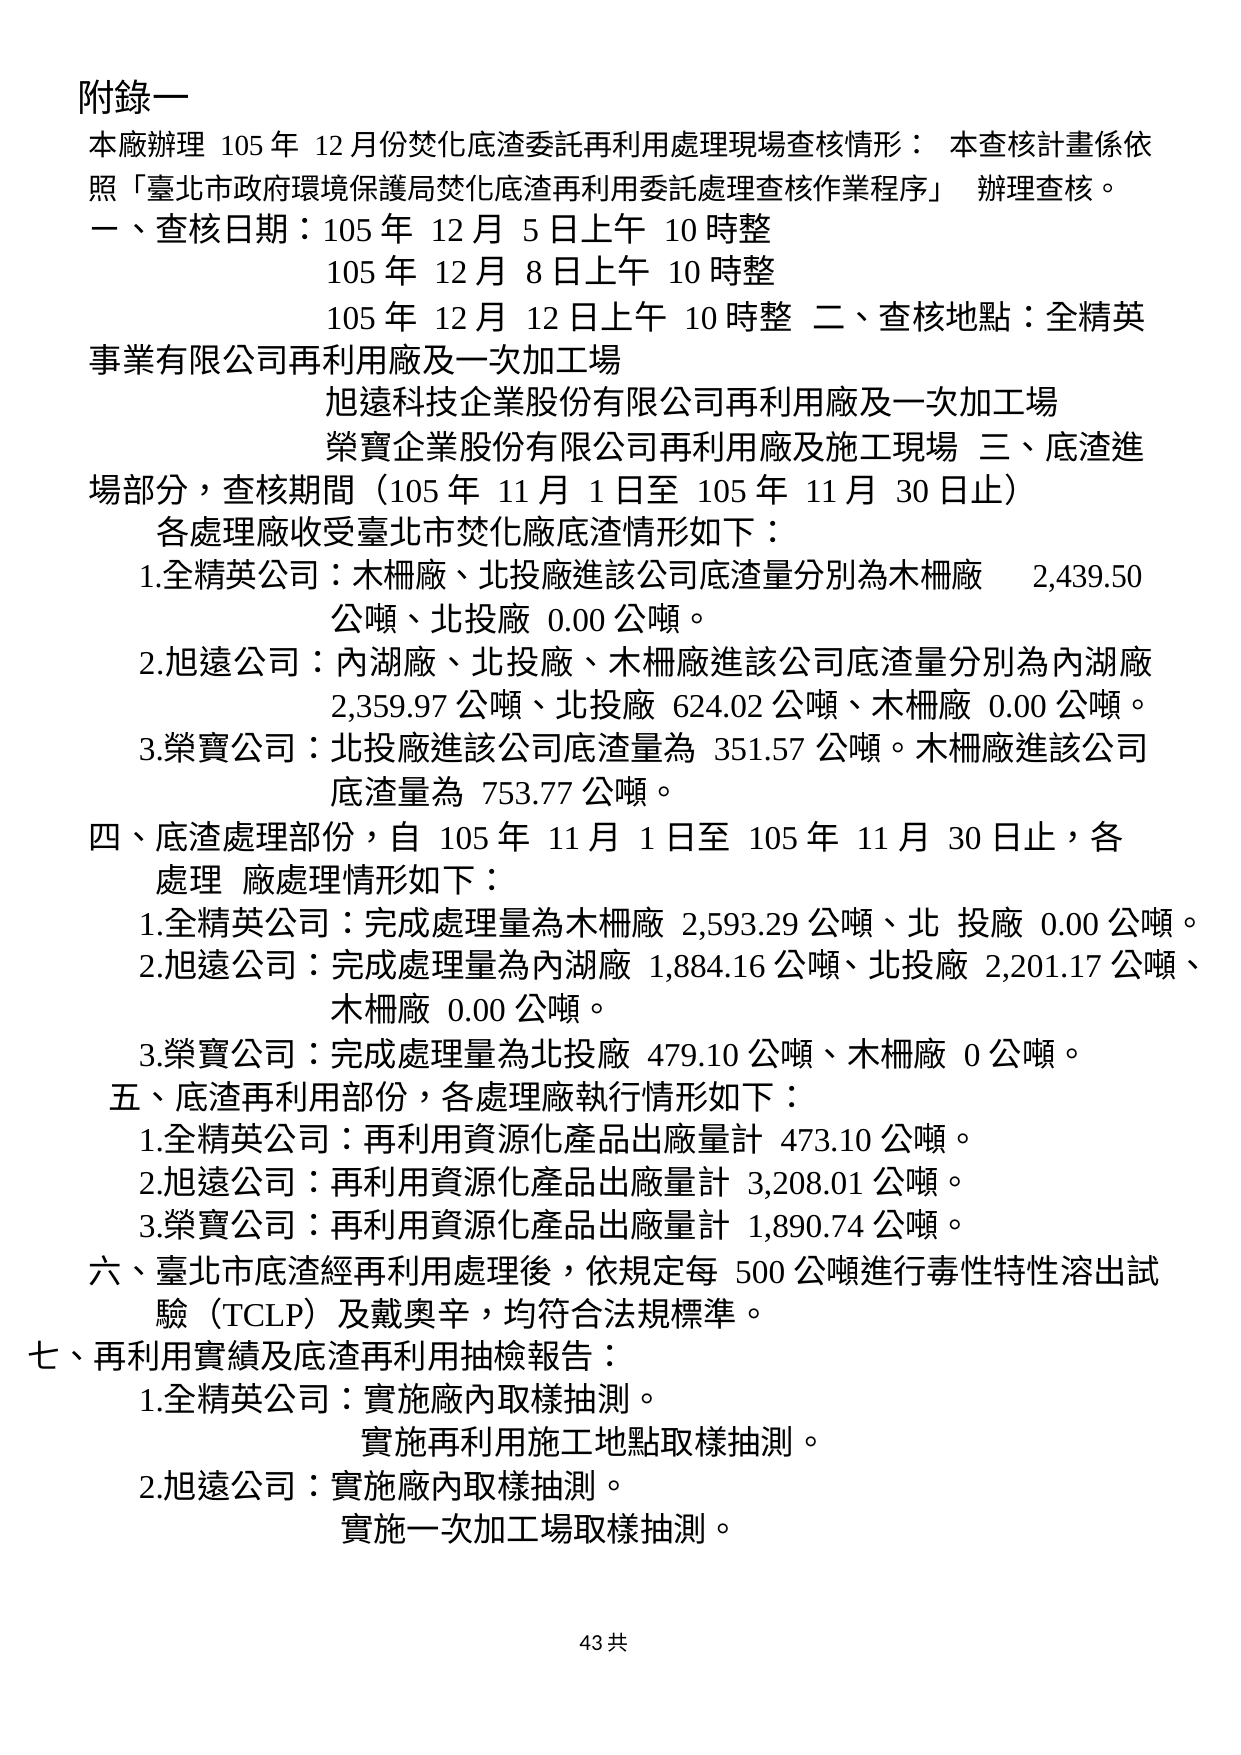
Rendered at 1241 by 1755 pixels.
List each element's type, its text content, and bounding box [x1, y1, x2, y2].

text 旭遠科技企業股份有限公司再利用廠及一次加工場 [326, 381, 1178, 422]
text 1.全精英公司：完成處理量為木柵廠 2,593.29 公噸、北 投廠 0.00 公噸。 [139, 902, 1178, 943]
text 2.旭遠公司：實施廠內取樣抽測。 [139, 1463, 1178, 1507]
text 六、臺北市底渣經再利用處理後，依規定每 500 公噸進行毒性特性溶出試 驗（TCLP）及戴奧辛，均符合法規標準。 [89, 1248, 1178, 1335]
text 木柵廠 0.00 公噸。 [331, 986, 1178, 1030]
text 3.榮寶公司：完成處理量為北投廠 479.10 公噸、木柵廠 0 公噸。 五、底渣再利用部份，各處理廠執行情形如下： [89, 1032, 1073, 1118]
text 1.全精英公司：實施廠內取樣抽測。 [139, 1376, 1178, 1420]
text 1.全精英公司：再利用資源化產品出廠量計 473.10 公噸。 [139, 1118, 1178, 1160]
text ㄧ、查核日期：105 年 12 月 5 日上午 10 時整 [89, 211, 1178, 249]
text 四、底渣處理部份，自 105 年 11 月 1 日至 105 年 11 月 30 日止，各處理 廠處理情形如下： [89, 815, 1153, 902]
text 3.榮寶公司：北投廠進該公司底渣量為 351.57 公噸。木柵廠進該公司 [139, 726, 1178, 769]
text 2.旭遠公司：完成處理量為內湖廠 1,884.16 公噸、北投廠 2,201.17 公噸、 [139, 943, 1178, 986]
text 2,359.97 公噸、北投廠 624.02 公噸、木柵廠 0.00 公噸。 [331, 683, 1178, 726]
text 105 年 12 月 8 日上午 10 時整 [326, 249, 1178, 293]
subtitle 附錄一 [77, 75, 1178, 120]
text 1.全精英公司：木柵廠、北投廠進該公司底渣量分別為木柵廠 2,439.50 [139, 553, 1178, 596]
text 本廠辦理 105 年 12 月份焚化底渣委託再利用處理現場查核情形： 本查核計畫係依照「臺北市政府環境保護局焚化底渣再利用委託處理查核作業程序」 辦理查核。 [89, 121, 1178, 208]
text 底渣量為 753.77 公噸。 [331, 769, 1178, 813]
text 實施一次加工場取樣抽測。 [340, 1507, 1178, 1550]
text 榮寶企業股份有限公司再利用廠及施工現場 三、底渣進場部分，查核期間（105 年 11 月 1 日至 105 年 11 月 30 日止） [89, 425, 1178, 511]
text 各處理廠收受臺北市焚化廠底渣情形如下： [77, 511, 868, 553]
text 實施再利用施工地點取樣抽測。 [361, 1420, 1178, 1463]
text 2.旭遠公司：內湖廠、北投廠、木柵廠進該公司底渣量分別為內湖廠 [139, 640, 1178, 683]
text 3.榮寶公司：再利用資源化產品出廠量計 1,890.74 公噸。 [139, 1203, 1178, 1247]
text 七、再利用實績及底渣再利用抽檢報告： [27, 1335, 1178, 1376]
text 105 年 12 月 12 日上午 10 時整 二、查核地點：全精英事業有限公司再利用廠及一次加工場 [89, 294, 1178, 381]
text 公噸、北投廠 0.00 公噸。 [331, 596, 1178, 640]
text 2.旭遠公司：再利用資源化產品出廠量計 3,208.01 公噸。 [139, 1160, 1178, 1203]
